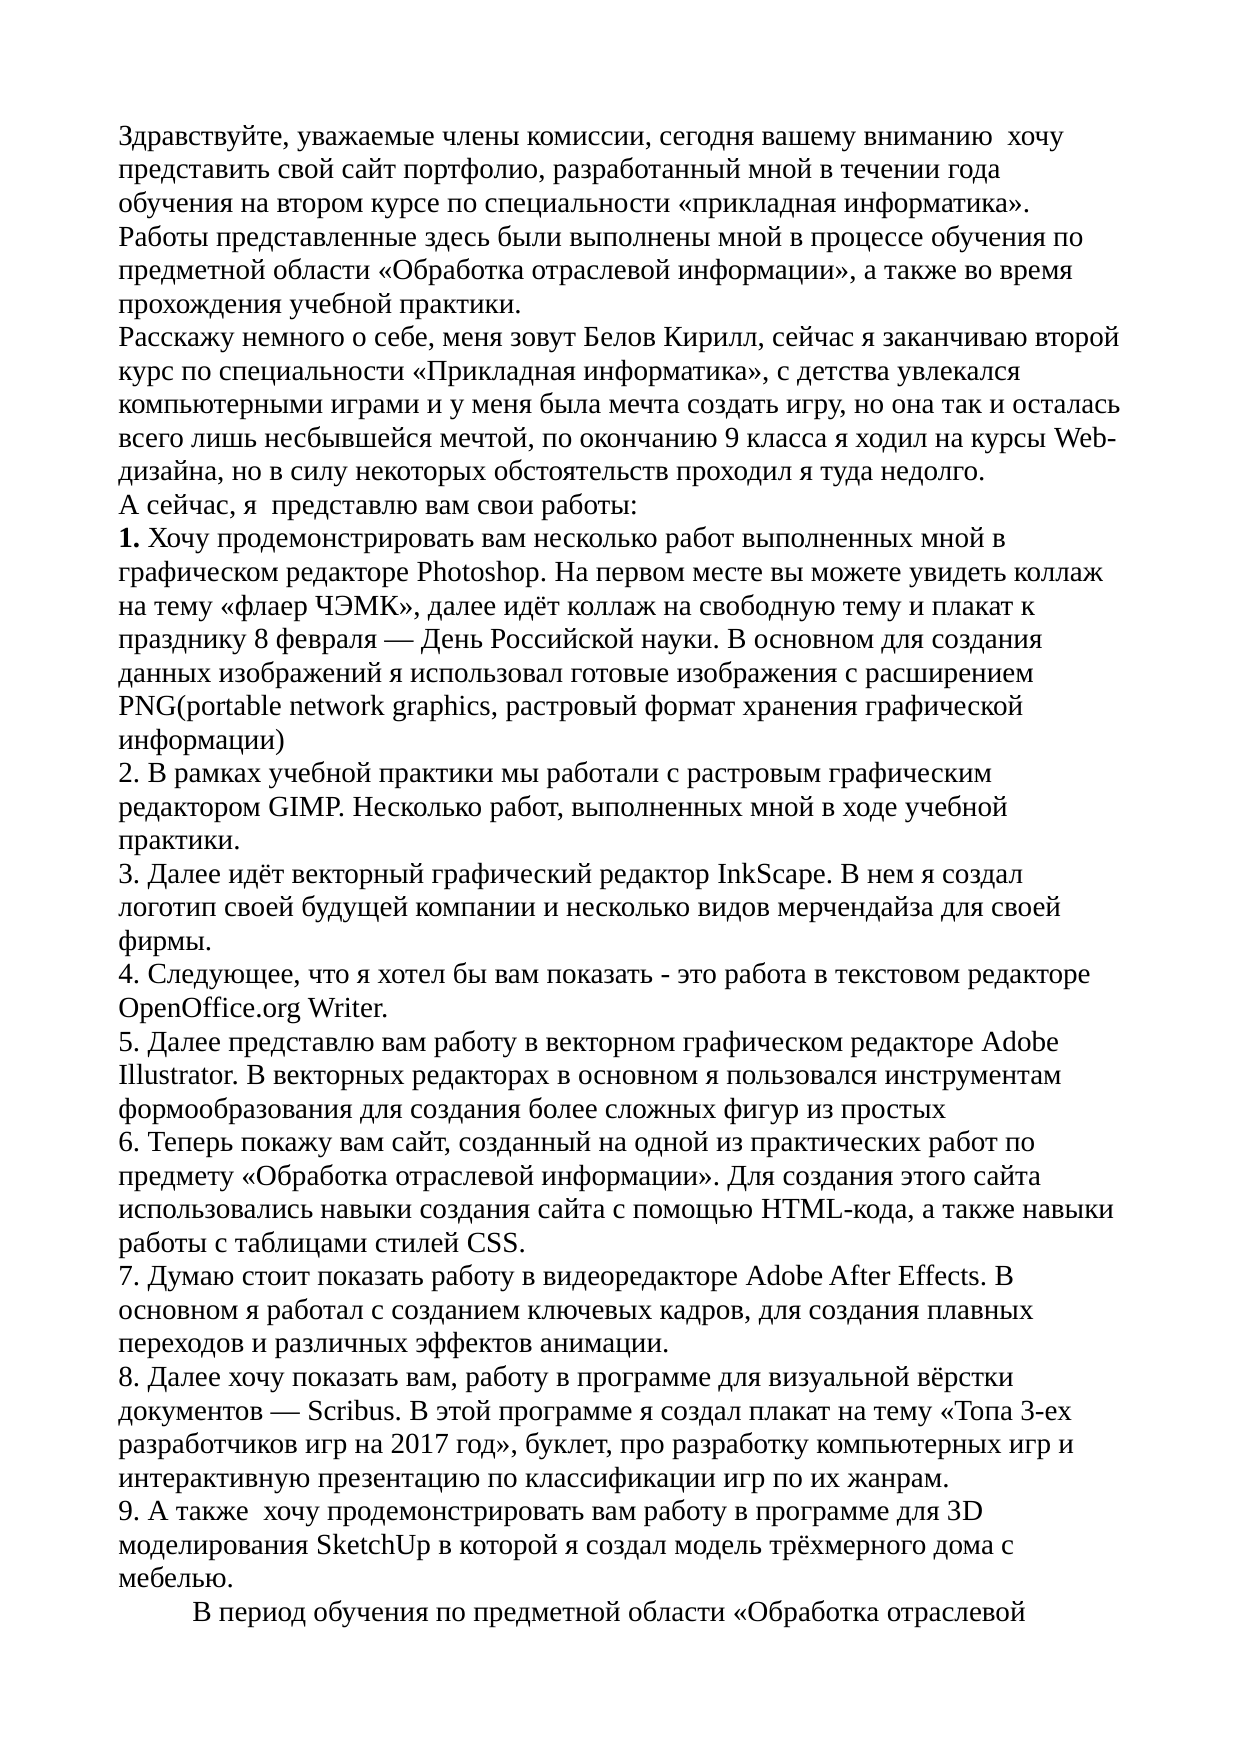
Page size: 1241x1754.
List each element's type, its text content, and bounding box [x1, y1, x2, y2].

text Здравствуйте, уважаемые члены комиссии, сегодня вашему вниманию хочу представить свой сайт портфолио, разработанный мной в течении года обучения на втором курсе по специальности «прикладная информатика». Работы представленные здесь были выполнены мной в процессе обучения по предметной области «Обработка отраслевой информации», а также во время прохождения учебной практики. [118, 118, 1122, 319]
text 2. В рамках учебной практики мы работали с растровым графическим редактором GIMP. Несколько работ, выполненных мной в ходе учебной практики. [118, 755, 1122, 856]
text 7. Думаю стоит показать работу в видеоредакторе Adobe After Effects. В основном я работал с созданием ключевых кадров, для создания плавных переходов и различных эффектов анимации. [118, 1258, 1122, 1359]
text 3. Далее идёт векторный графический редактор InkScape. В нем я создал логотип своей будущей компании и несколько видов мерчендайза для своей фирмы. [118, 856, 1122, 957]
text 5. Далее представлю вам работу в векторном графическом редакторе Adobe Illustrator. В векторных редакторах в основном я пользовался инструментам формообразования для создания более сложных фигур из простых [118, 1024, 1122, 1124]
text В период обучения по предметной области «Обработка отраслевой [118, 1594, 1122, 1627]
text 6. Теперь покажу вам сайт, созданный на одной из практических работ по предмету «Обработка отраслевой информации». Для создания этого сайта использовались навыки создания сайта с помощью HTML-кода, а также навыки работы с таблицами стилей CSS. [118, 1124, 1122, 1258]
text А сейчас, я представлю вам свои работы: [118, 487, 1122, 521]
text 8. Далее хочу показать вам, работу в программе для визуальной вёрстки документов — Scribus. В этой программе я создал плакат на тему «Топа 3-ех разработчиков игр на 2017 год», буклет, про разработку компьютерных игр и интерактивную презентацию по классификации игр по их жанрам. [118, 1359, 1122, 1493]
text 9. А также хочу продемонстрировать вам работу в программе для 3D моделирования SketchUp в которой я создал модель трёхмерного дома с мебелью. [118, 1493, 1122, 1594]
text 1. Хочу продемонстрировать вам несколько работ выполненных мной в графическом редакторе Photoshop. На первом месте вы можете увидеть коллаж на тему «флаер ЧЭМК», далее идёт коллаж на свободную тему и плакат к празднику 8 февраля — День Российской науки. В основном для создания данных изображений я использовал готовые изображения с расширением PNG(portable network graphics, растровый формат хранения графической информации) [118, 521, 1122, 755]
text Расскажу немного о себе, меня зовут Белов Кирилл, сейчас я заканчиваю второй курс по специальности «Прикладная информатика», с детства увлекался компьютерными играми и у меня была мечта создать игру, но она так и осталась всего лишь несбывшейся мечтой, по окончанию 9 класса я ходил на курсы Web-дизайна, но в силу некоторых обстоятельств проходил я туда недолго. [118, 319, 1122, 487]
text 4. Следующее, что я хотел бы вам показать - это работа в текстовом редакторе OpenOffice.org Writer. [118, 957, 1122, 1024]
